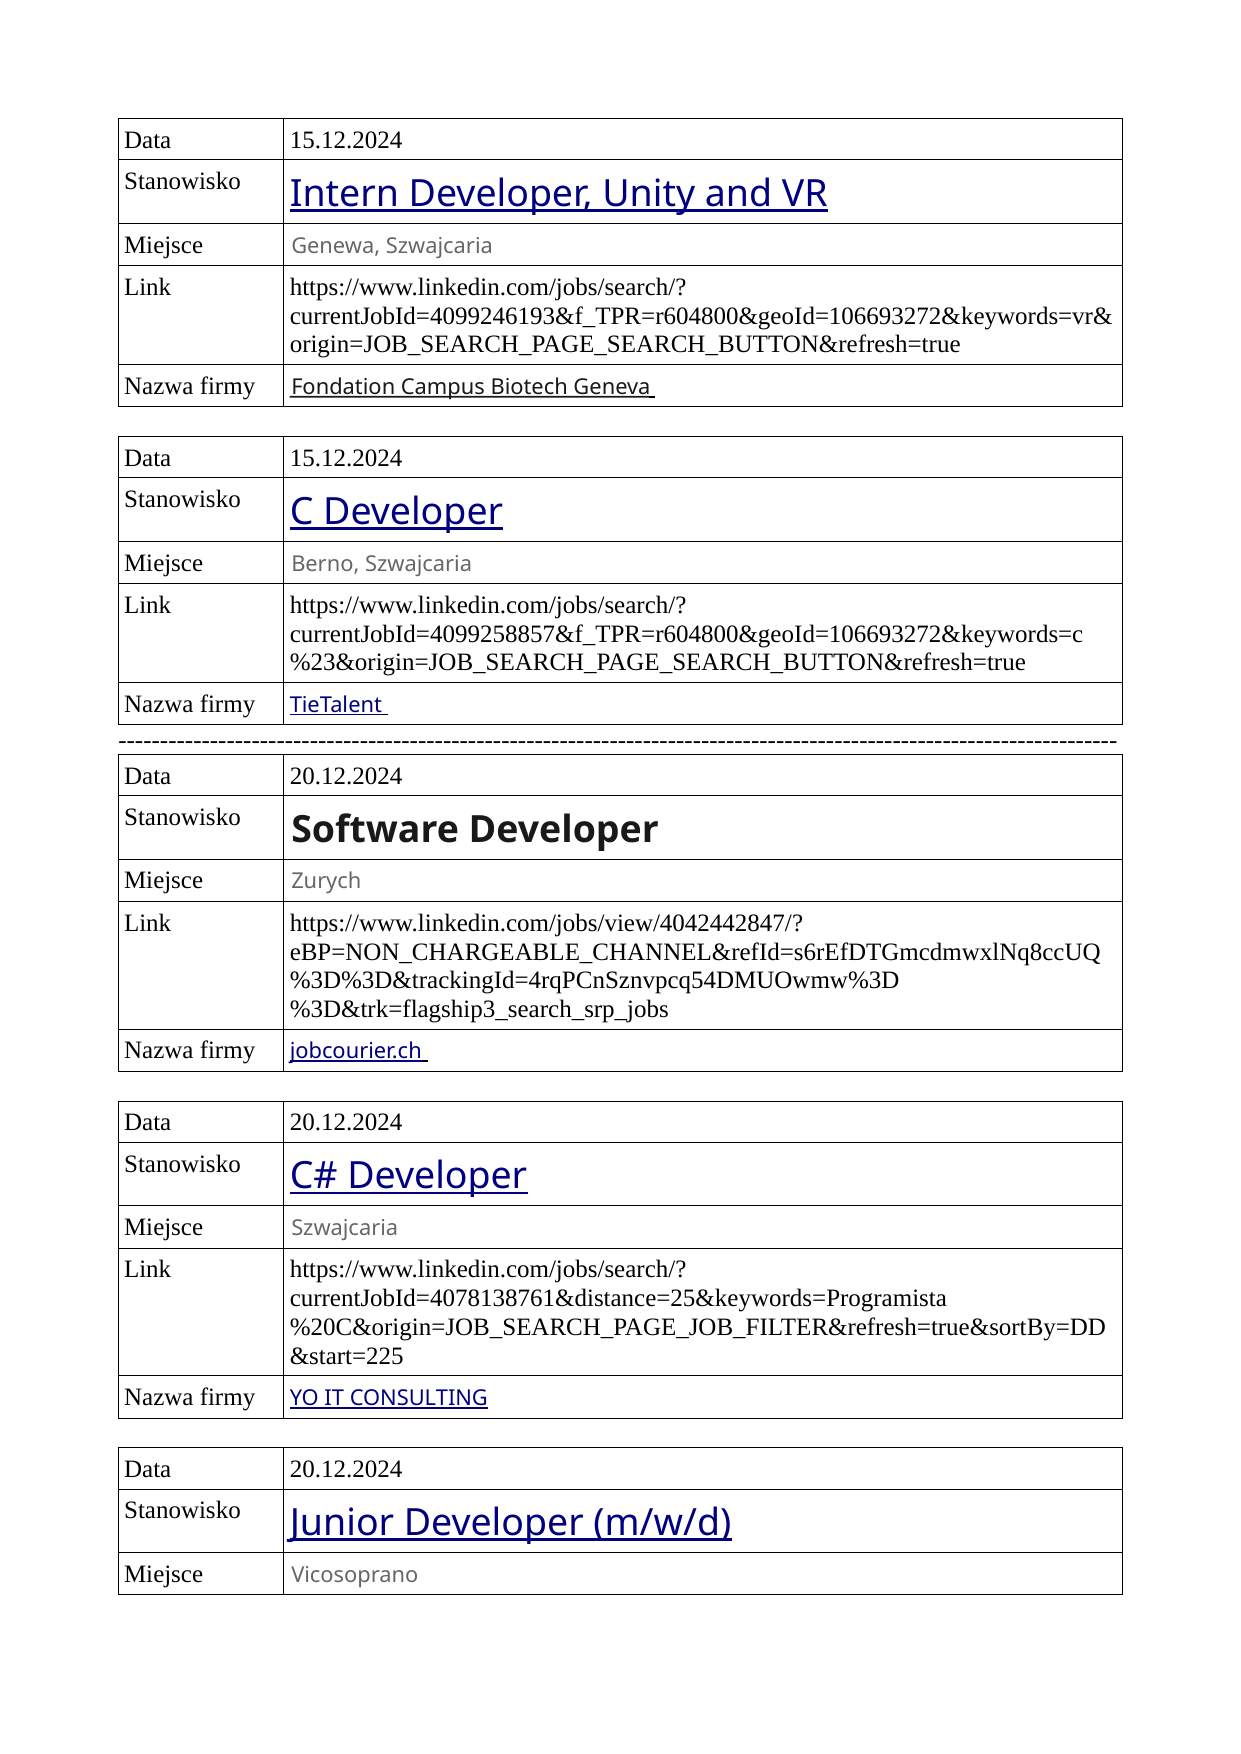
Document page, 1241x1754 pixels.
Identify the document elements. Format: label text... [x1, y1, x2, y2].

table_cell Nazwa firmy [119, 1376, 283, 1417]
table_cell https://www.linkedin.com/jobs/search/?currentJobId=4078138761&distance=25&keywords=Programista%20C&origin=JOB_SEARCH_PAGE_JOB_FILTER&refresh=true&sortBy=DD&start=225 [284, 1249, 1122, 1375]
table_cell Berno, Szwajcaria [284, 542, 1122, 583]
table_cell TieTalent [284, 683, 1122, 724]
table_header Data [119, 437, 283, 477]
table_cell Miejsce [119, 224, 283, 265]
table_cell YO IT CONSULTING [284, 1376, 1122, 1417]
table_cell Miejsce [119, 860, 283, 901]
table_header 20.12.2024 [284, 1448, 1122, 1488]
table_cell https://www.linkedin.com/jobs/view/4042442847/?eBP=NON_CHARGEABLE_CHANNEL&refId=s6rEfDTGmcdmwxlNq8ccUQ%3D%3D&trackingId=4rqPCnSznvpcq54DMUOwmw%3D%3D&trk=flagship3_search_srp_jobs [284, 902, 1122, 1028]
table_cell Stanowisko [119, 1143, 283, 1205]
table_cell Vicosoprano [284, 1553, 1122, 1594]
table_header Data [119, 1448, 283, 1488]
table_cell Nazwa firmy [119, 365, 283, 406]
table_header 15.12.2024 [284, 437, 1122, 477]
table_cell C Developer [284, 478, 1122, 541]
table_cell Miejsce [119, 1553, 283, 1594]
table_cell Software Developer [284, 796, 1122, 859]
table_cell C# Developer [284, 1143, 1122, 1205]
table_cell Nazwa firmy [119, 683, 283, 724]
table_header Data [119, 119, 283, 159]
table_cell Link [119, 584, 283, 682]
table_cell Zurych [284, 860, 1122, 901]
table_cell Stanowisko [119, 478, 283, 541]
table_cell jobcourier.ch [284, 1030, 1122, 1071]
table_header Data [119, 755, 283, 795]
table_header 15.12.2024 [284, 119, 1122, 159]
table_header 20.12.2024 [284, 1102, 1122, 1142]
table_cell Fondation Campus Biotech Geneva [284, 365, 1122, 406]
table_cell Nazwa firmy [119, 1030, 283, 1071]
table_cell Link [119, 266, 283, 364]
table_cell https://www.linkedin.com/jobs/search/?currentJobId=4099246193&f_TPR=r604800&geoId=106693272&keywords=vr&origin=JOB_SEARCH_PAGE_SEARCH_BUTTON&refresh=true [284, 266, 1122, 364]
table_cell Genewa, Szwajcaria [284, 224, 1122, 265]
table_cell Intern Developer, Unity and VR [284, 160, 1122, 223]
table_cell Junior Developer (m/w/d) [284, 1490, 1122, 1552]
table_cell Stanowisko [119, 796, 283, 859]
table_cell Stanowisko [119, 160, 283, 223]
table_cell Stanowisko [119, 1490, 283, 1552]
table_cell Link [119, 902, 283, 1028]
table_cell Szwajcaria [284, 1206, 1122, 1248]
table_header Data [119, 1102, 283, 1142]
table_cell Miejsce [119, 542, 283, 583]
table_cell https://www.linkedin.com/jobs/search/?currentJobId=4099258857&f_TPR=r604800&geoId=106693272&keywords=c%23&origin=JOB_SEARCH_PAGE_SEARCH_BUTTON&refresh=true [284, 584, 1122, 682]
text ------------------------------------------------------------------------------------------------------------------------ [118, 725, 1122, 754]
table_cell Miejsce [119, 1206, 283, 1248]
table_header 20.12.2024 [284, 755, 1122, 795]
table_cell Link [119, 1249, 283, 1375]
